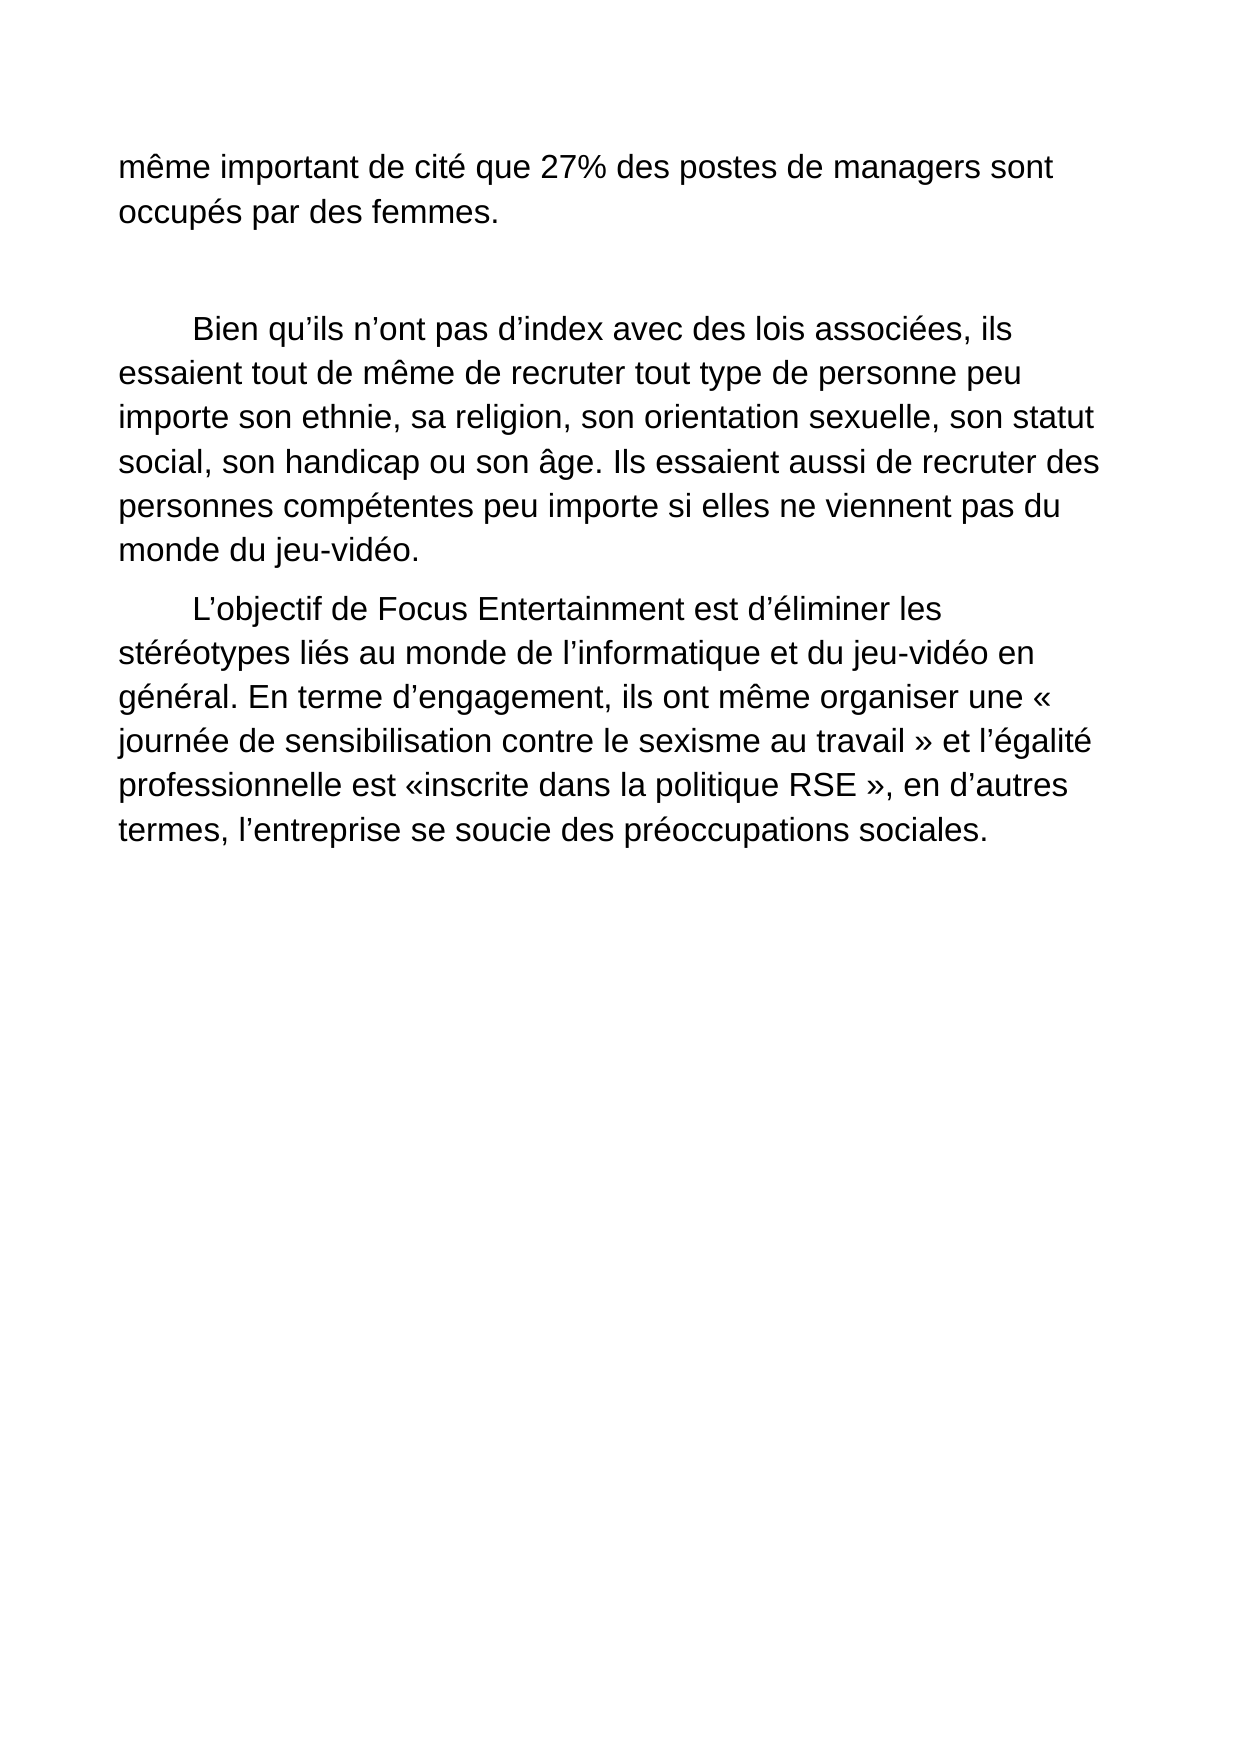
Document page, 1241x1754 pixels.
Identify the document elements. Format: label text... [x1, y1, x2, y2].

text Bien qu’ils n’ont pas d’index avec des lois associées, ils essaient tout de même de recruter tout type de personne peu importe son ethnie, sa religion, son orientation sexuelle, son statut social, son handicap ou son âge. Ils essaient aussi de recruter des personnes compétentes peu importe si elles ne viennent pas du monde du jeu-vidéo. [118, 309, 1122, 568]
text même important de cité que 27% des postes de managers sont occupés par des femmes. [118, 148, 1122, 230]
text L’objectif de Focus Entertainment est d’éliminer les stéréotypes liés au monde de l’informatique et du jeu-vidéo en général. En terme d’engagement, ils ont même organiser une « journée de sensibilisation contre le sexisme au travail » et l’égalité professionnelle est «inscrite dans la politique RSE », en d’autres termes, l’entreprise se soucie des préoccupations sociales. [118, 589, 1122, 848]
